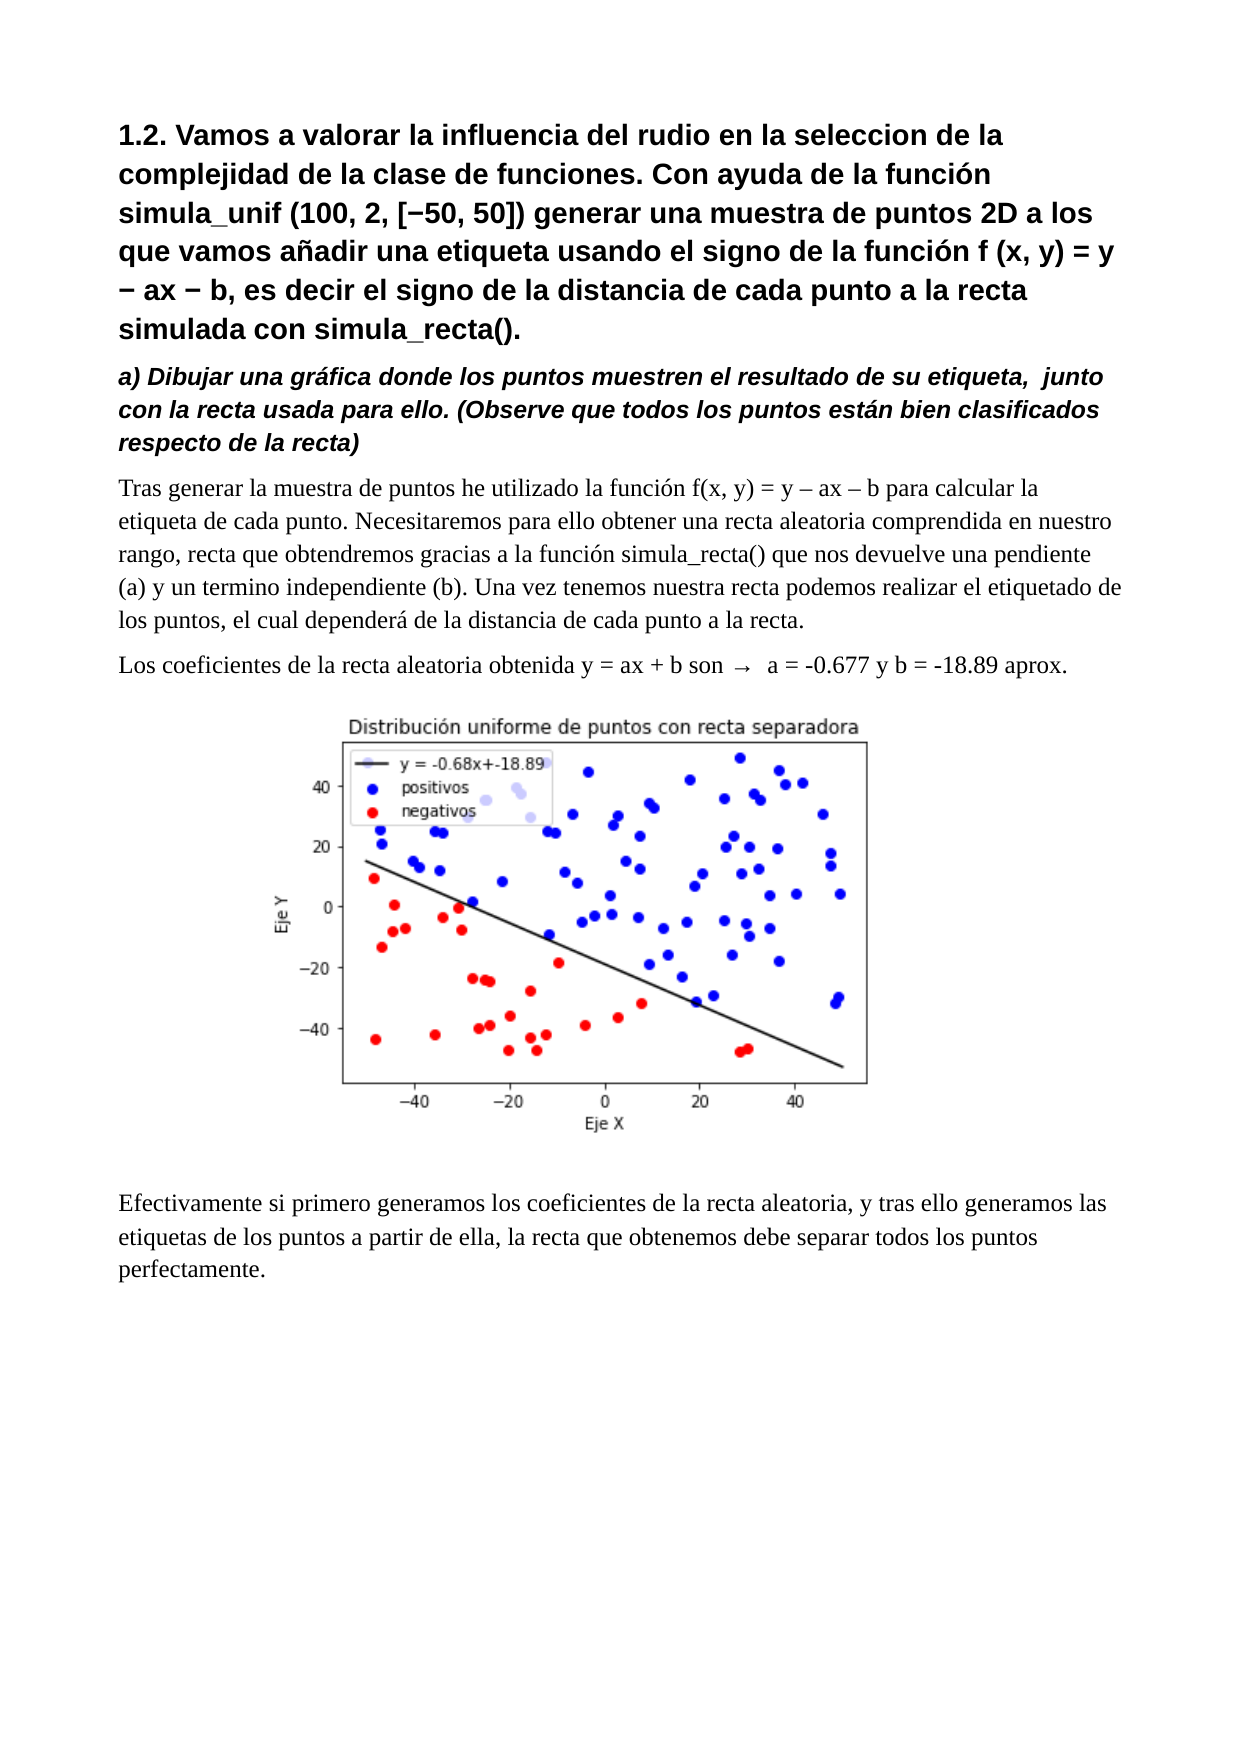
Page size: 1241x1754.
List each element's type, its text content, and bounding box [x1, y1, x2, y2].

text Los coeficientes de la recta aleatoria obtenida y = ax + b son → a = -0.677 y b = -18.89 aprox. [118, 650, 1122, 678]
picture [272, 706, 893, 1136]
subtitle a) Dibujar una gráfica donde los puntos muestren el resultado de su etiqueta, junto con la recta usada para ello. (Observe que todos los puntos están bien clasificados respecto de la recta) [118, 362, 1122, 457]
subtitle 1.2. Vamos a valorar la influencia del rudio en la seleccion de la complejidad de la clase de funciones. Con ayuda de la función simula_unif (100, 2, [−50, 50]) generar una muestra de puntos 2D a los que vamos añadir una etiqueta usando el signo de la función f (x, y) = y − ax − b, es decir el signo de la distancia de cada punto a la recta simulada con simula_recta(). [118, 118, 1122, 346]
text Tras generar la muestra de puntos he utilizado la función f(x, y) = y – ax – b para calcular la etiqueta de cada punto. Necesitaremos para ello obtener una recta aleatoria comprendida en nuestro rango, recta que obtendremos gracias a la función simula_recta() que nos devuelve una pendiente (a) y un termino independiente (b). Una vez tenemos nuestra recta podemos realizar el etiquetado de los puntos, el cual dependerá de la distancia de cada punto a la recta. [118, 473, 1122, 634]
text Efectivamente si primero generamos los coeficientes de la recta aleatoria, y tras ello generamos las etiquetas de los puntos a partir de ella, la recta que obtenemos debe separar todos los puntos perfectamente. [118, 1188, 1122, 1283]
